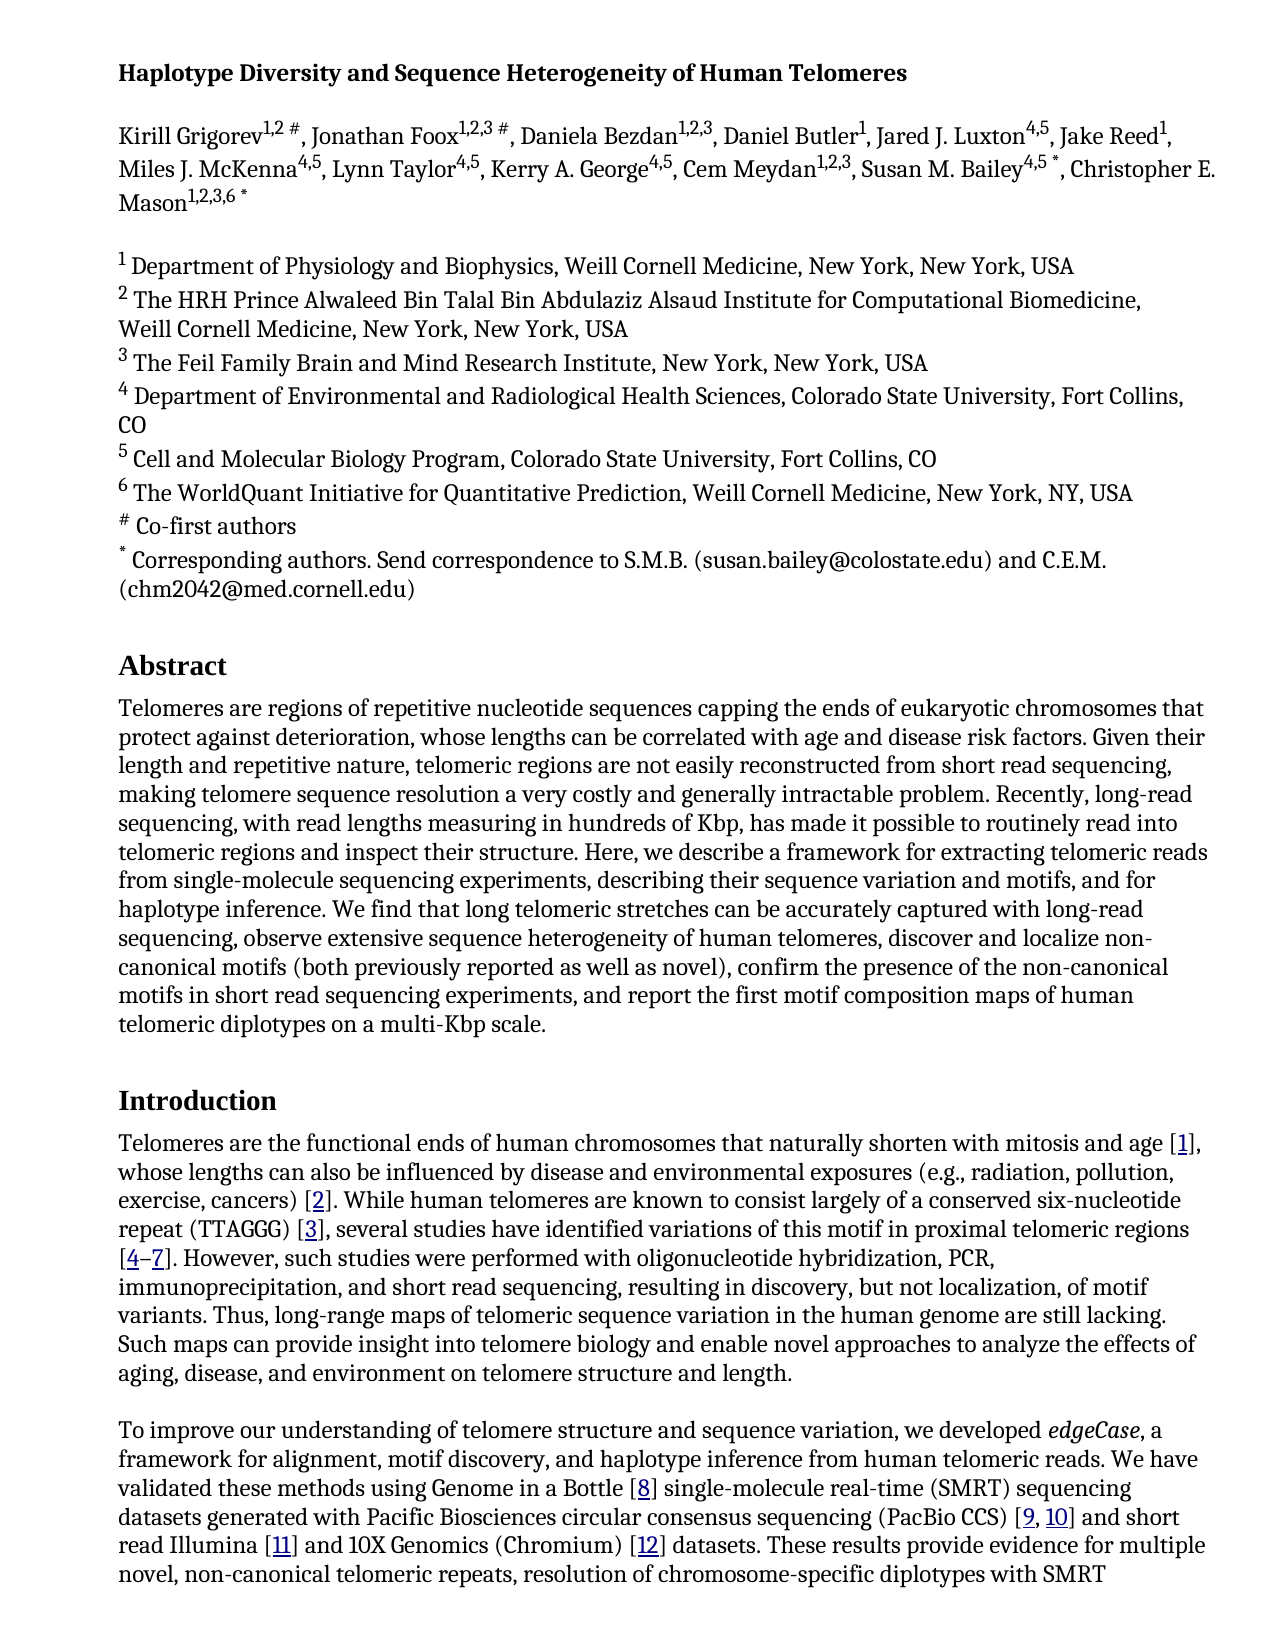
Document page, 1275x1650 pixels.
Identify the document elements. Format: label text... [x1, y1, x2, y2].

text Telomeres are the functional ends of human chromosomes that naturally shorten with mitosis and age [1], whose lengths can also be influenced by disease and environmental exposures (e.g., radiation, pollution, exercise, cancers) [2]. While human telomeres are known to consist largely of a conserved six-nucleotide repeat (TTAGGG) [3], several studies have identified variations of this motif in proximal telomeric regions [4–7]. However, such studies were performed with oligonucleotide hybridization, PCR, immunoprecipitation, and short read sequencing, resulting in discovery, but not localization, of motif variants. Thus, long-range maps of telomeric sequence variation in the human genome are still lacking. Such maps can provide insight into telomere biology and enable novel approaches to analyze the effects of aging, disease, and environment on telomere structure and length. To improve our understanding of telomere structure and sequence variation, we developed edgeCase, a framework for alignment, motif discovery, and haplotype inference from human telomeric reads. We have validated these methods using Genome in a Bottle [8] single-molecule real-time (SMRT) sequencing datasets generated with Pacific Biosciences circular consensus sequencing (PacBio CCS) [9, 10] and short read Illumina [11] and 10X Genomics (Chromium) [12] datasets. These results provide evidence for multiple novel, non-canonical telomeric repeats, resolution of chromosome-specific diplotypes with SMRT [118, 1129, 1216, 1589]
subtitle Abstract [118, 648, 1216, 681]
text Telomeres are regions of repetitive nucleotide sequences capping the ends of eukaryotic chromosomes that protect against deterioration, whose lengths can be correlated with age and disease risk factors. Given their length and repetitive nature, telomeric regions are not easily reconstructed from short read sequencing, making telomere sequence resolution a very costly and generally intractable problem. Recently, long-read sequencing, with read lengths measuring in hundreds of Kbp, has made it possible to routinely read into telomeric regions and inspect their structure. Here, we describe a framework for extracting telomeric reads from single-molecule sequencing experiments, describing their sequence variation and motifs, and for haplotype inference. We find that long telomeric stretches can be accurately captured with long-read sequencing, observe extensive sequence heterogeneity of human telomeres, discover and localize non-canonical motifs (both previously reported as well as novel), confirm the presence of the non-canonical motifs in short read sequencing experiments, and report the first motif composition maps of human telomeric diplotypes on a multi-Kbp scale. [118, 694, 1216, 1039]
text Haplotype Diversity and Sequence Heterogeneity of Human Telomeres Kirill Grigorev1,2 #, Jonathan Foox1,2,3 #, Daniela Bezdan1,2,3, Daniel Butler1, Jared J. Luxton4,5, Jake Reed1, Miles J. McKenna4,5, Lynn Taylor4,5, Kerry A. George4,5, Cem Meydan1,2,3, Susan M. Bailey4,5 *, Christopher E. Mason1,2,3,6 * [118, 59, 1216, 218]
text 1 Department of Physiology and Biophysics, Weill Cornell Medicine, New York, New York, USA 2 The HRH Prince Alwaleed Bin Talal Bin Abdulaziz Alsaud Institute for Computational Biomedicine, Weill Cornell Medicine, New York, New York, USA 3 The Feil Family Brain and Mind Research Institute, New York, New York, USA 4 Department of Environmental and Radiological Health Sciences, Colorado State University, Fort Collins, CO 5 Cell and Molecular Biology Program, Colorado State University, Fort Collins, CO 6 The WorldQuant Initiative for Quantitative Prediction, Weill Cornell Medicine, New York, NY, USA # Co-first authors * Corresponding authors. Send correspondence to S.M.B. (susan.bailey@colostate.edu) and C.E.M. (chm2042@med.cornell.edu) [118, 247, 1216, 603]
subtitle Introduction [118, 1083, 1216, 1116]
